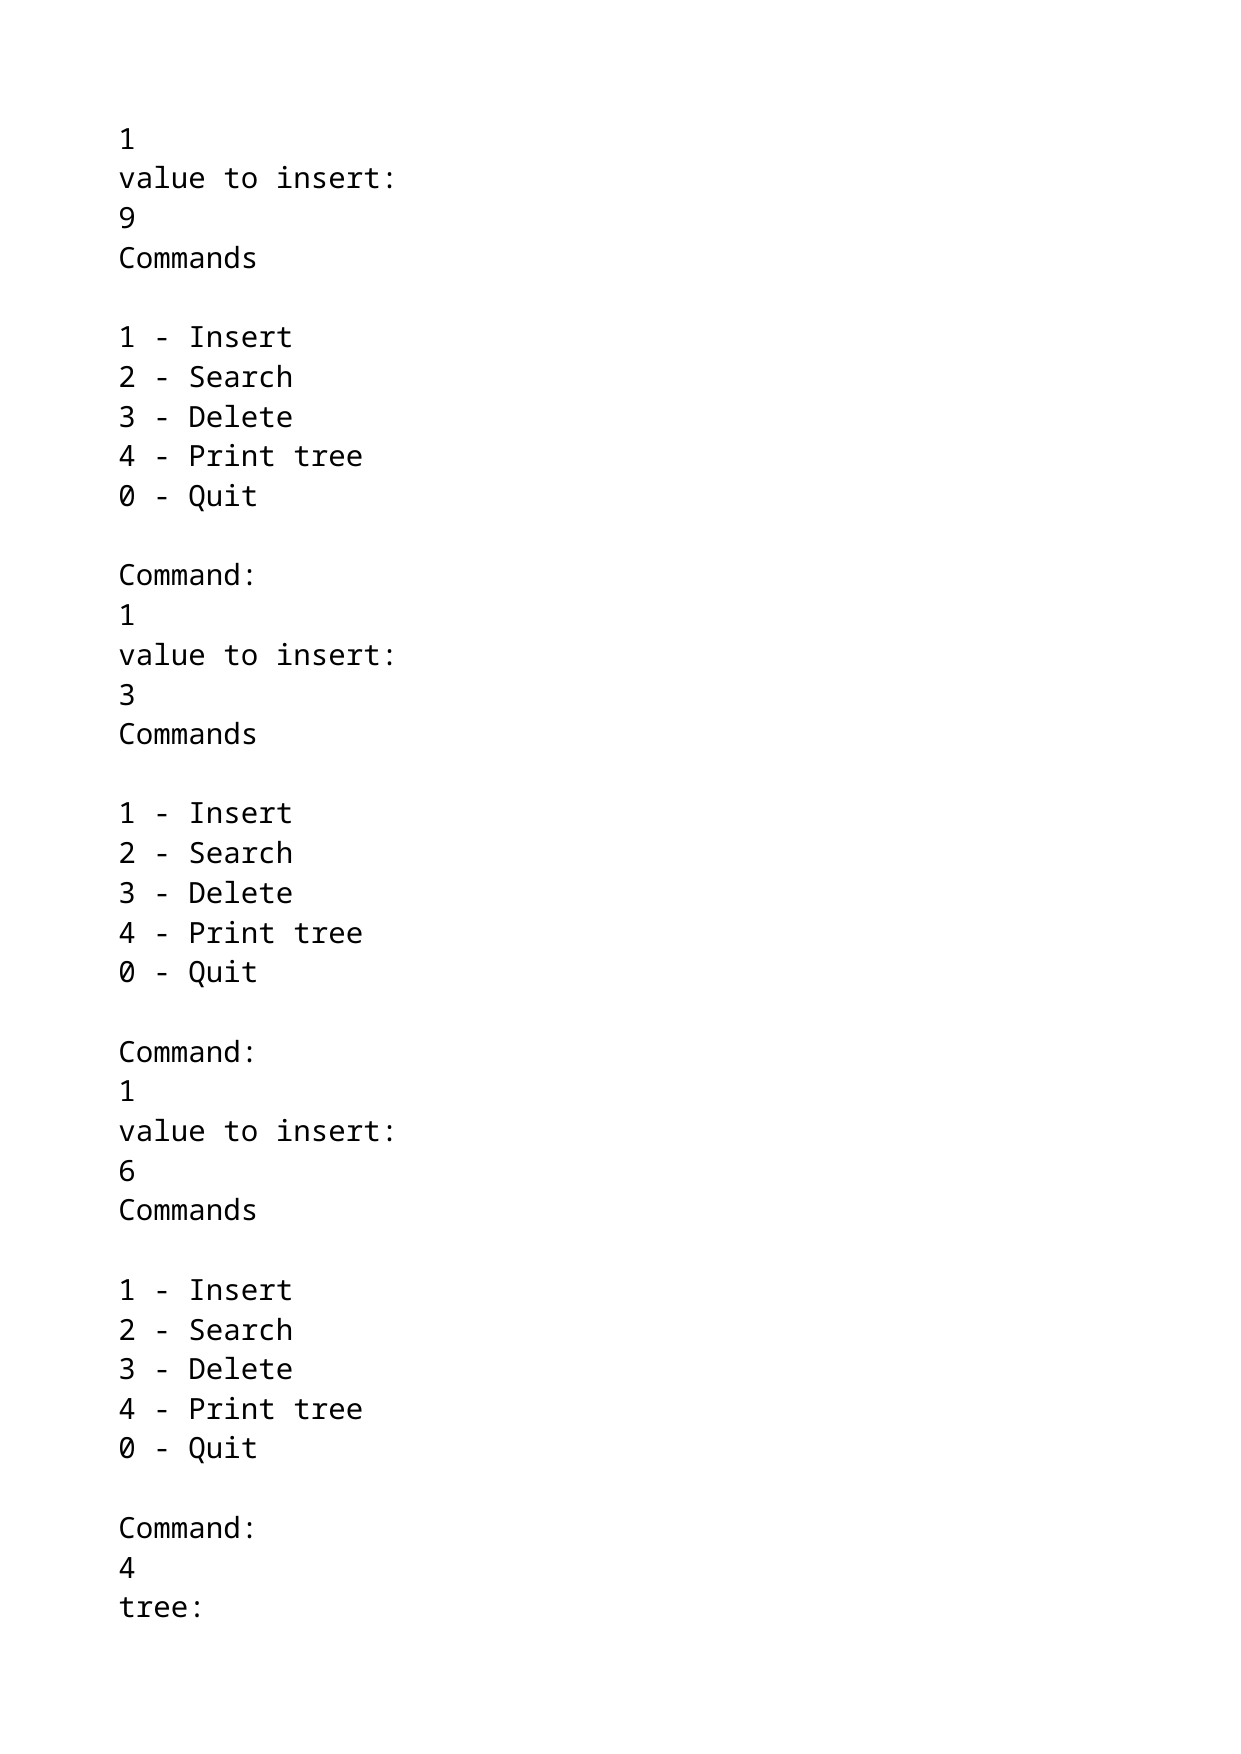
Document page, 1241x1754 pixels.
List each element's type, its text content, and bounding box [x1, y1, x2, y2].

text 1 value to insert: 9 Commands 1 - Insert 2 - Search 3 - Delete 4 - Print tree 0 - Quit Command: 1 value to insert: 3 Commands 1 - Insert 2 - Search 3 - Delete 4 - Print tree 0 - Quit Command: 1 value to insert: 6 Commands 1 - Insert 2 - Search 3 - Delete 4 - Print tree 0 - Quit Command: 4 tree: [118, 118, 1122, 1626]
